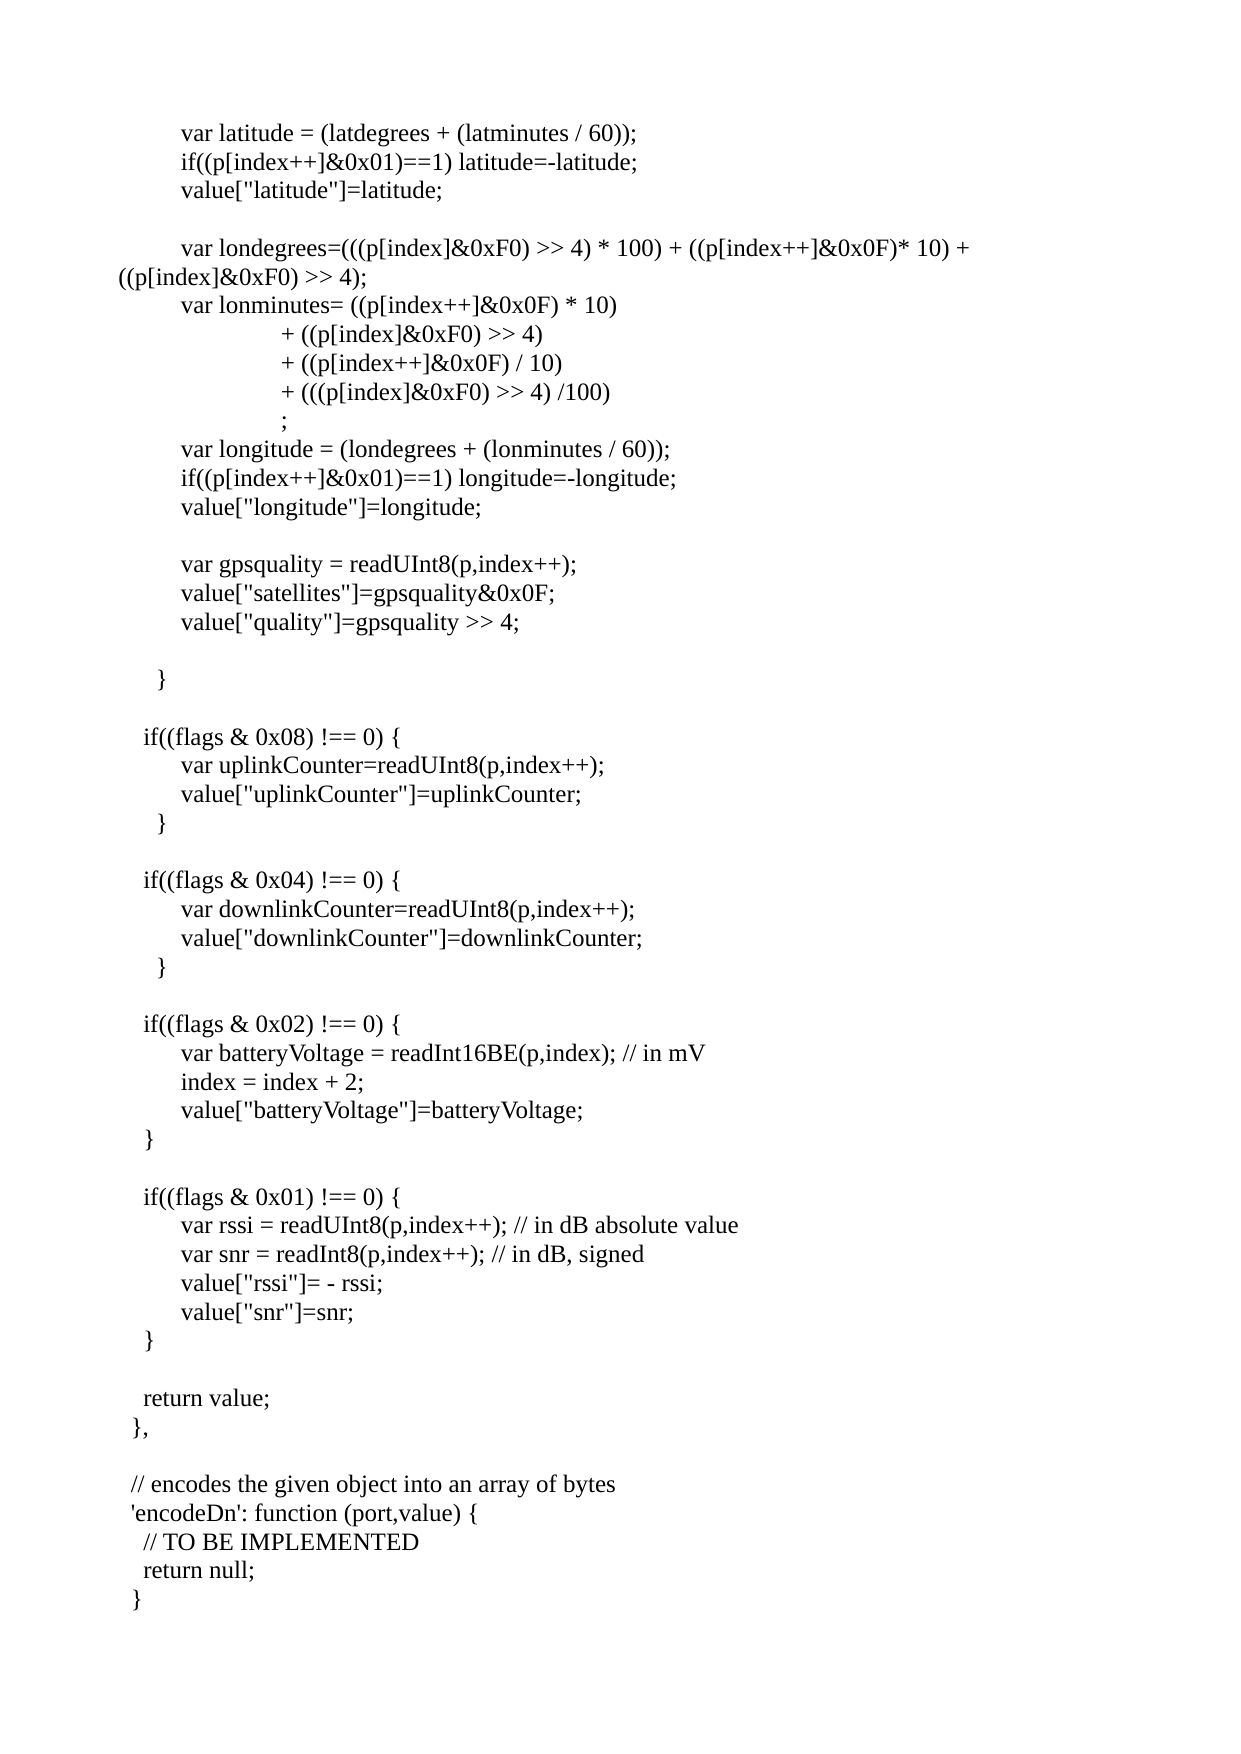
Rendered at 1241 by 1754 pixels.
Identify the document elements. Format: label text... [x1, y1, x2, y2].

text if((flags & 0x04) !== 0) { [118, 866, 1122, 894]
text var snr = readInt8(p,index++); // in dB, signed [118, 1239, 1122, 1268]
text value["longitude"]=longitude; [118, 492, 1122, 521]
text 'encodeDn': function (port,value) { [118, 1498, 1122, 1527]
text var lonminutes= ((p[index++]&0x0F) * 10) [118, 291, 1122, 319]
text value["latitude"]=latitude; [118, 176, 1122, 204]
text index = index + 2; [118, 1067, 1122, 1096]
text var uplinkCounter=readUInt8(p,index++); [118, 751, 1122, 779]
text var gpsquality = readUInt8(p,index++); [118, 549, 1122, 578]
text // TO BE IMPLEMENTED [118, 1527, 1122, 1556]
text ; [118, 406, 1122, 434]
text var downlinkCounter=readUInt8(p,index++); [118, 894, 1122, 923]
text value["satellites"]=gpsquality&0x0F; [118, 578, 1122, 607]
text value["batteryVoltage"]=batteryVoltage; [118, 1096, 1122, 1124]
text + ((p[index]&0xF0) >> 4) [118, 319, 1122, 348]
text } [118, 1584, 1122, 1613]
text var latitude = (latdegrees + (latminutes / 60)); [118, 118, 1122, 147]
text if((flags & 0x08) !== 0) { [118, 722, 1122, 751]
text } [118, 1326, 1122, 1354]
text if((flags & 0x02) !== 0) { [118, 1009, 1122, 1038]
text } [118, 808, 1122, 837]
text value["quality"]=gpsquality >> 4; [118, 607, 1122, 636]
text value["downlinkCounter"]=downlinkCounter; [118, 923, 1122, 952]
text + (((p[index]&0xF0) >> 4) /100) [118, 377, 1122, 406]
text if((p[index++]&0x01)==1) longitude=-longitude; [118, 463, 1122, 492]
text + ((p[index++]&0x0F) / 10) [118, 348, 1122, 377]
text }, [118, 1412, 1122, 1441]
text if((flags & 0x01) !== 0) { [118, 1182, 1122, 1211]
text value["uplinkCounter"]=uplinkCounter; [118, 779, 1122, 808]
text } [118, 952, 1122, 981]
text return null; [118, 1556, 1122, 1584]
text } [118, 1124, 1122, 1153]
text } [118, 664, 1122, 693]
text var longitude = (londegrees + (lonminutes / 60)); [118, 434, 1122, 463]
text var rssi = readUInt8(p,index++); // in dB absolute value [118, 1211, 1122, 1239]
text var londegrees=(((p[index]&0xF0) >> 4) * 100) + ((p[index++]&0x0F)* 10) + ((p[index]&0xF0) >> 4); [118, 233, 1122, 291]
text var batteryVoltage = readInt16BE(p,index); // in mV [118, 1038, 1122, 1067]
text if((p[index++]&0x01)==1) latitude=-latitude; [118, 147, 1122, 176]
text value["rssi"]= - rssi; [118, 1268, 1122, 1297]
text value["snr"]=snr; [118, 1297, 1122, 1326]
text return value; [118, 1383, 1122, 1412]
text // encodes the given object into an array of bytes [118, 1469, 1122, 1498]
